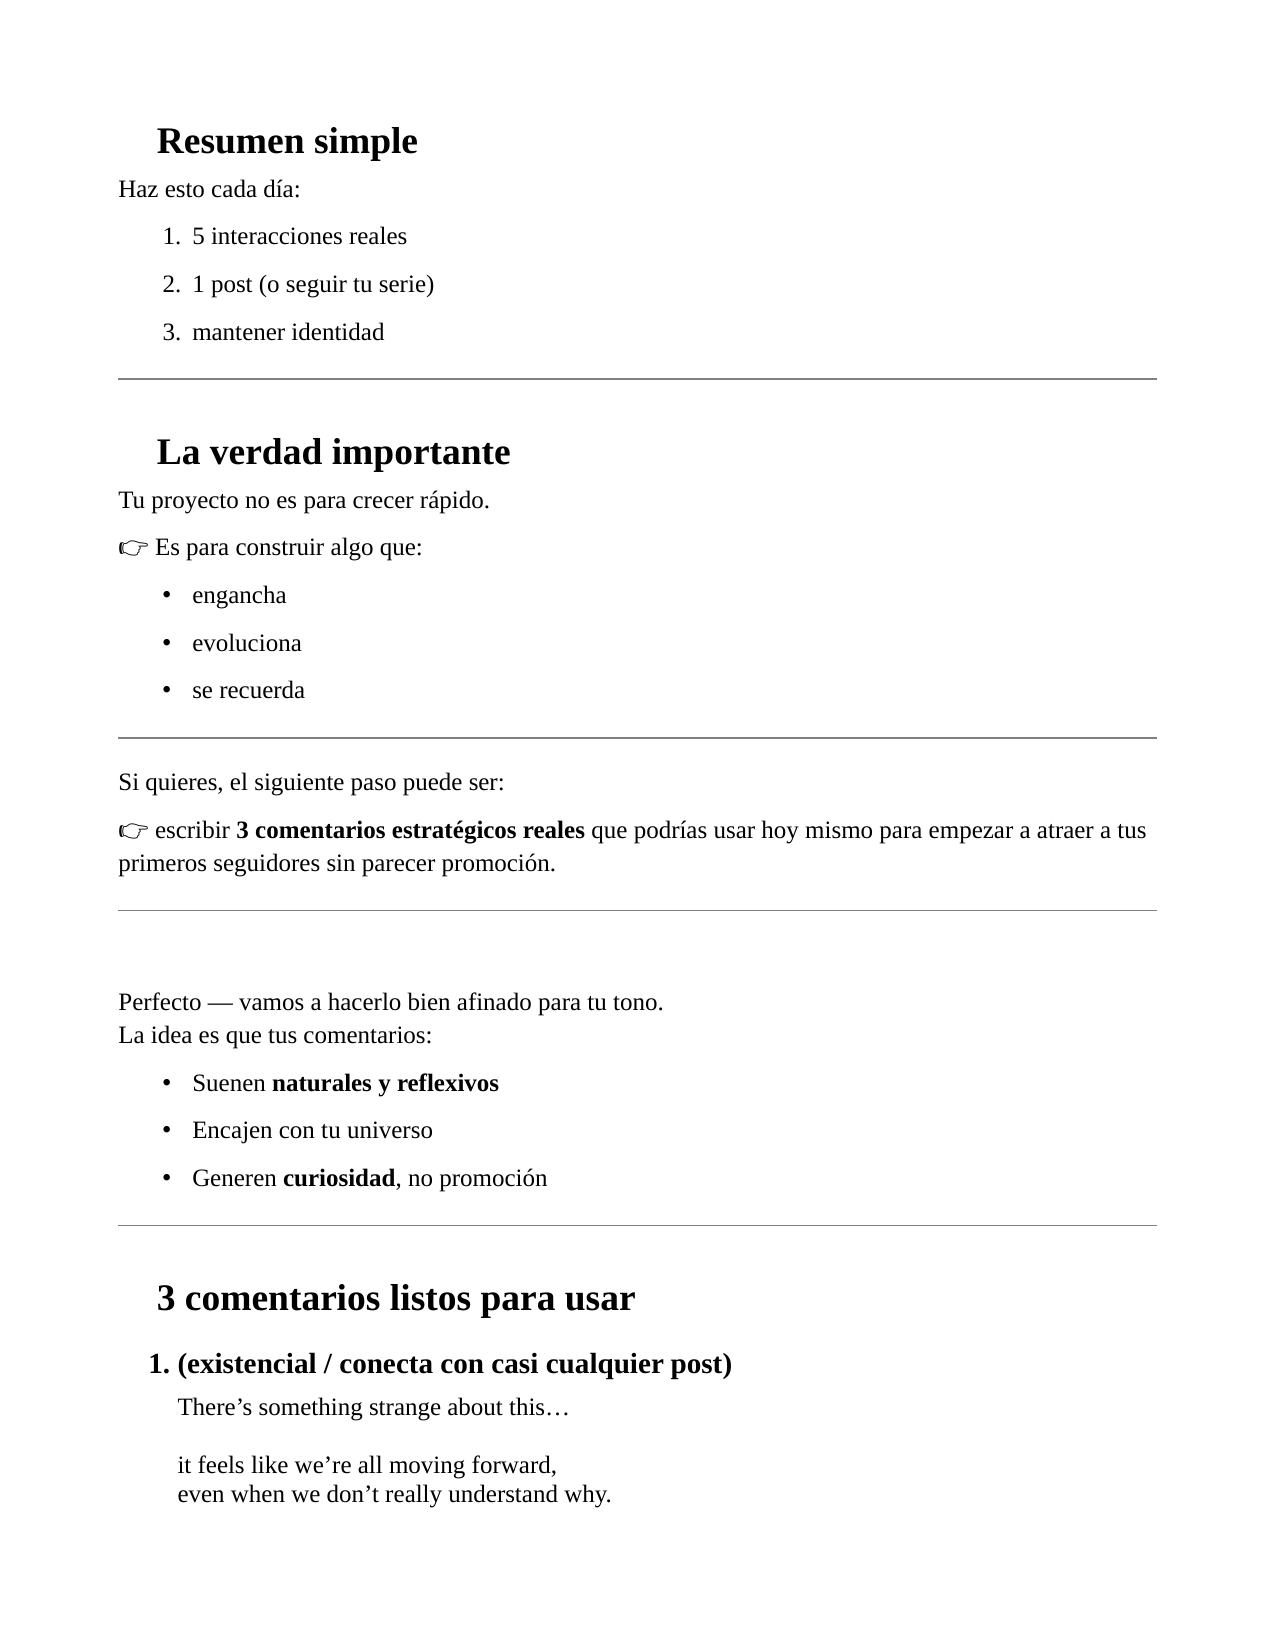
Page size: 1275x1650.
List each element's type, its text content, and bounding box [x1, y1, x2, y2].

text Perfecto — vamos a hacerlo bien afinado para tu tono. La idea es que tus comentarios: [118, 987, 1157, 1049]
text 👉 Es para construir algo que: [118, 532, 1157, 561]
list mantener identidad [162, 317, 1157, 345]
text it feels like we’re all moving forward, even when we don’t really understand why. [177, 1450, 1098, 1508]
text Si quieres, el siguiente paso puede ser: [118, 767, 1157, 796]
list se recuerda [162, 675, 1157, 704]
text Tu proyecto no es para crecer rápido. [118, 485, 1157, 514]
list engancha [162, 580, 1157, 609]
subtitle 🎯 3 comentarios listos para usar [118, 1276, 1157, 1319]
text There’s something strange about this… [177, 1392, 1098, 1421]
subtitle 💬 1. (existencial / conecta con casi cualquier post) [118, 1346, 1157, 1379]
list evoluciona [162, 628, 1157, 656]
subtitle 🧠 La verdad importante [118, 429, 1157, 472]
text 👉 escribir 3 comentarios estratégicos reales que podrías usar hoy mismo para empezar a atraer a tus primeros seguidores sin parecer promoción. [118, 815, 1157, 877]
text Haz esto cada día: [118, 174, 1157, 202]
list Generen curiosidad, no promoción [162, 1163, 1157, 1192]
list Suenen naturales y reflexivos [162, 1068, 1157, 1097]
list Encajen con tu universo [162, 1116, 1157, 1144]
list 5 interacciones reales [162, 221, 1157, 250]
list 1 post (o seguir tu serie) [162, 269, 1157, 298]
subtitle 🎯 Resumen simple [118, 118, 1157, 161]
